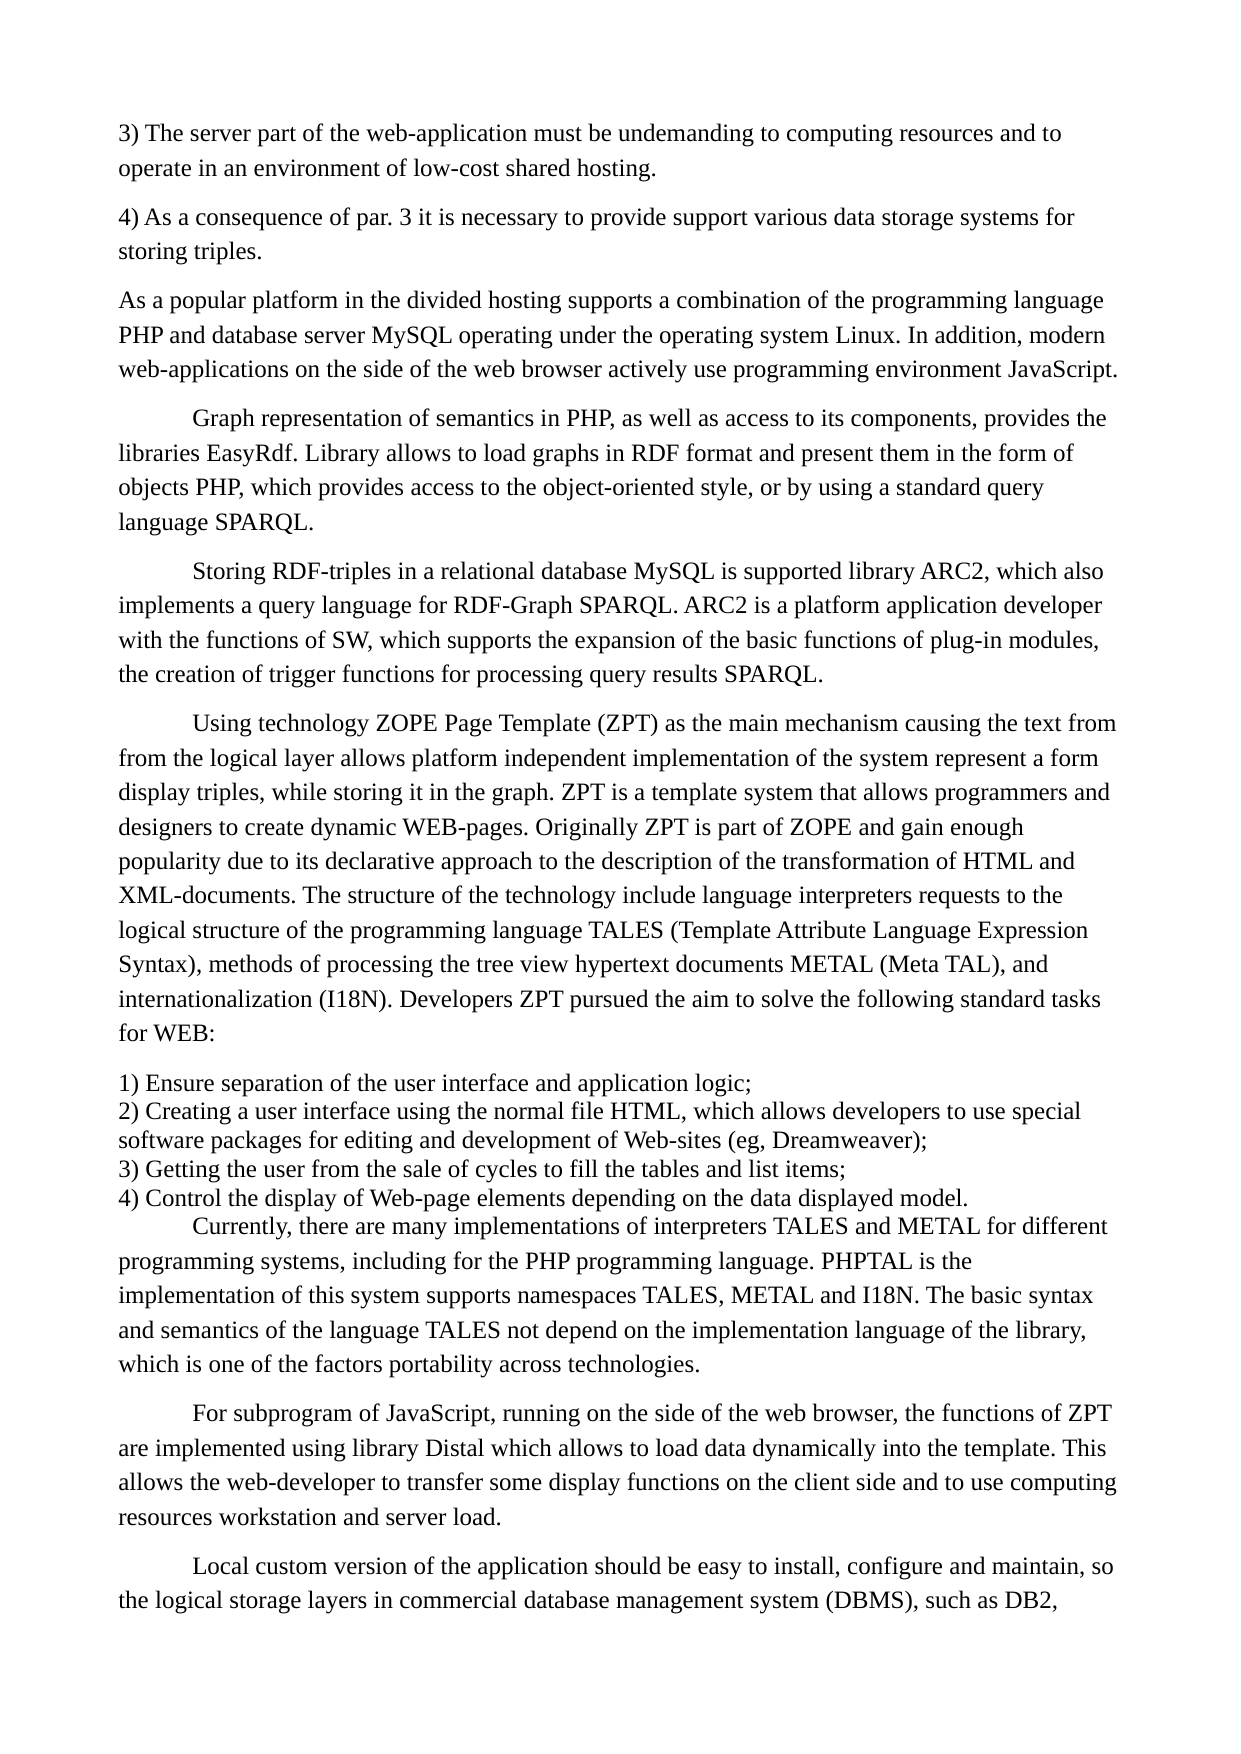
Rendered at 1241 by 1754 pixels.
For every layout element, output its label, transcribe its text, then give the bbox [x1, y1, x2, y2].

text 3) Getting the user from the sale of cycles to fill the tables and list items; [118, 1154, 1122, 1183]
text For subprogram of JavaScript, running on the side of the web browser, the functions of ZPT are implemented using library Distal which allows to load data dynamically into the template. This allows the web-developer to transfer some display functions on the client side and to use computing resources workstation and server load. [118, 1398, 1122, 1531]
text Currently, there are many implementations of interpreters TALES and METAL for different programming systems, including for the PHP programming language. PHPTAL is the implementation of this system supports namespaces TALES, METAL and I18N. The basic syntax and semantics of the language TALES not depend on the implementation language of the library, which is one of the factors portability across technologies. [118, 1211, 1122, 1378]
text 2) Creating a user interface using the normal file HTML, which allows developers to use special software packages for editing and development of Web-sites (eg, Dreamweaver); [118, 1096, 1122, 1154]
text 3) The server part of the web-application must be undemanding to computing resources and to operate in an environment of low-cost shared hosting. [118, 118, 1122, 181]
text Using technology ZOPE Page Template (ZPT) as the main mechanism causing the text from from the logical layer allows platform independent implementation of the system represent a form display triples, while storing it in the graph. ZPT is a template system that allows programmers and designers to create dynamic WEB-pages. Originally ZPT is part of ZOPE and gain enough popularity due to its declarative approach to the description of the transformation of HTML and XML-documents. The structure of the technology include language interpreters requests to the logical structure of the programming language TALES (Template Attribute Language Expression Syntax), methods of processing the tree view hypertext documents METAL (Meta TAL), and internationalization (I18N). Developers ZPT pursued the aim to solve the following standard tasks for WEB: [118, 708, 1122, 1047]
text 4) As a consequence of par. 3 it is necessary to provide support various data storage systems for storing triples. [118, 202, 1122, 265]
text As a popular platform in the divided hosting supports a combination of the programming language PHP and database server MySQL operating under the operating system Linux. In addition, modern web-applications on the side of the web browser actively use programming environment JavaScript. [118, 285, 1122, 383]
text 1) Ensure separation of the user interface and application logic; [118, 1068, 1122, 1096]
text Graph representation of semantics in PHP, as well as access to its components, provides the libraries EasyRdf. Library allows to load graphs in RDF format and present them in the form of objects PHP, which provides access to the object-oriented style, or by using a standard query language SPARQL. [118, 403, 1122, 535]
text 4) Control the display of Web-page elements depending on the data displayed model. [118, 1183, 1122, 1211]
text Local custom version of the application should be easy to install, configure and maintain, so the logical storage layers in commercial database management system (DBMS), such as DB2, [118, 1551, 1122, 1614]
text Storing RDF-triples in a relational database MySQL is supported library ARC2, which also implements a query language for RDF-Graph SPARQL. ARC2 is a platform application developer with the functions of SW, which supports the expansion of the basic functions of plug-in modules, the creation of trigger functions for processing query results SPARQL. [118, 556, 1122, 688]
